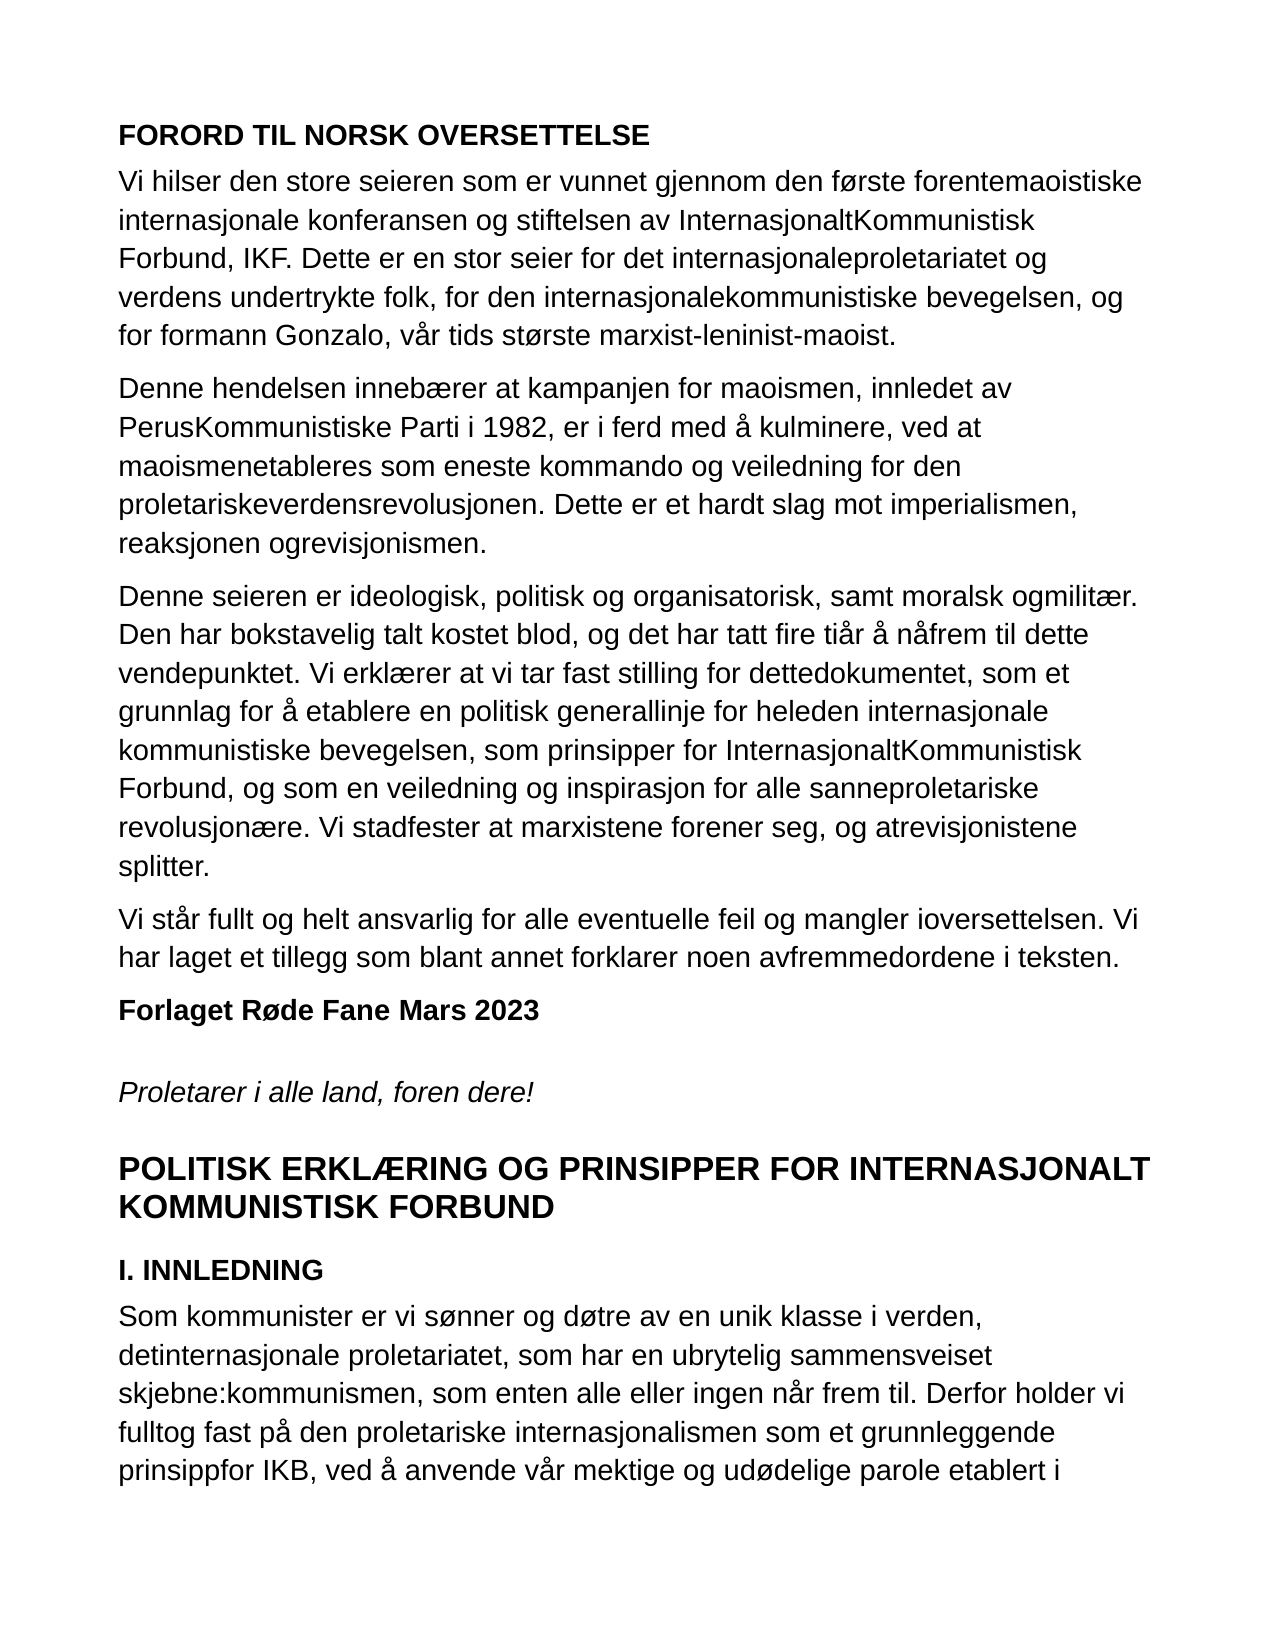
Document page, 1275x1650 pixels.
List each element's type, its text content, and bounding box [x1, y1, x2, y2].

text Denne hendelsen innebærer at kampanjen for maoismen, innledet av PerusKommunistiske Parti i 1982, er i ferd med å kulminere, ved at maoismenetableres som eneste kommando og veiledning for den proletariskeverdensrevolusjonen. Dette er et hardt slag mot imperialismen, reaksjonen ogrevisjonismen. [118, 371, 1157, 559]
text Som kommunister er vi sønner og døtre av en unik klasse i verden, detinternasjonale proletariatet, som har en ubrytelig sammensveiset skjebne:kommunismen, som enten alle eller ingen når frem til. Derfor holder vi fulltog fast på den proletariske internasjonalismen som et grunnleggende prinsippfor IKB, ved å anvende vår mektige og udødelige parole etablert i [118, 1299, 1157, 1487]
subtitle I. INNLEDNING [118, 1253, 1157, 1287]
text Vi hilser den store seieren som er vunnet gjennom den første forentemaoistiske internasjonale konferansen og stiftelsen av InternasjonaltKommunistisk Forbund, IKF. Dette er en stor seier for det internasjonaleproletariatet og verdens undertrykte folk, for den internasjonalekommunistiske bevegelsen, og for formann Gonzalo, vår tids største marxist-leninist-maoist. [118, 164, 1157, 352]
text Forlaget Røde Fane Mars 2023 [118, 993, 1157, 1027]
text Proletarer i alle land, foren dere! [118, 1075, 1157, 1109]
subtitle FORORD TIL NORSK OVERSETTELSE [118, 118, 1157, 152]
text Denne seieren er ideologisk, politisk og organisatorisk, samt moralsk ogmilitær. Den har bokstavelig talt kostet blod, og det har tatt fire tiår å nåfrem til dette vendepunktet. Vi erklærer at vi tar fast stilling for dettedokumentet, som et grunnlag for å etablere en politisk generallinje for heleden internasjonale kommunistiske bevegelsen, som prinsipper for InternasjonaltKommunistisk Forbund, og som en veiledning og inspirasjon for alle sanneproletariske revolusjonære. Vi stadfester at marxistene forener seg, og atrevisjonistene splitter. [118, 579, 1157, 882]
text Vi står fullt og helt ansvarlig for alle eventuelle feil og mangler ioversettelsen. Vi har laget et tillegg som blant annet forklarer noen avfremmedordene i teksten. [118, 902, 1157, 974]
subtitle POLITISK ERKLÆRING OG PRINSIPPER FOR INTERNASJONALT KOMMUNISTISK FORBUND [118, 1149, 1157, 1226]
